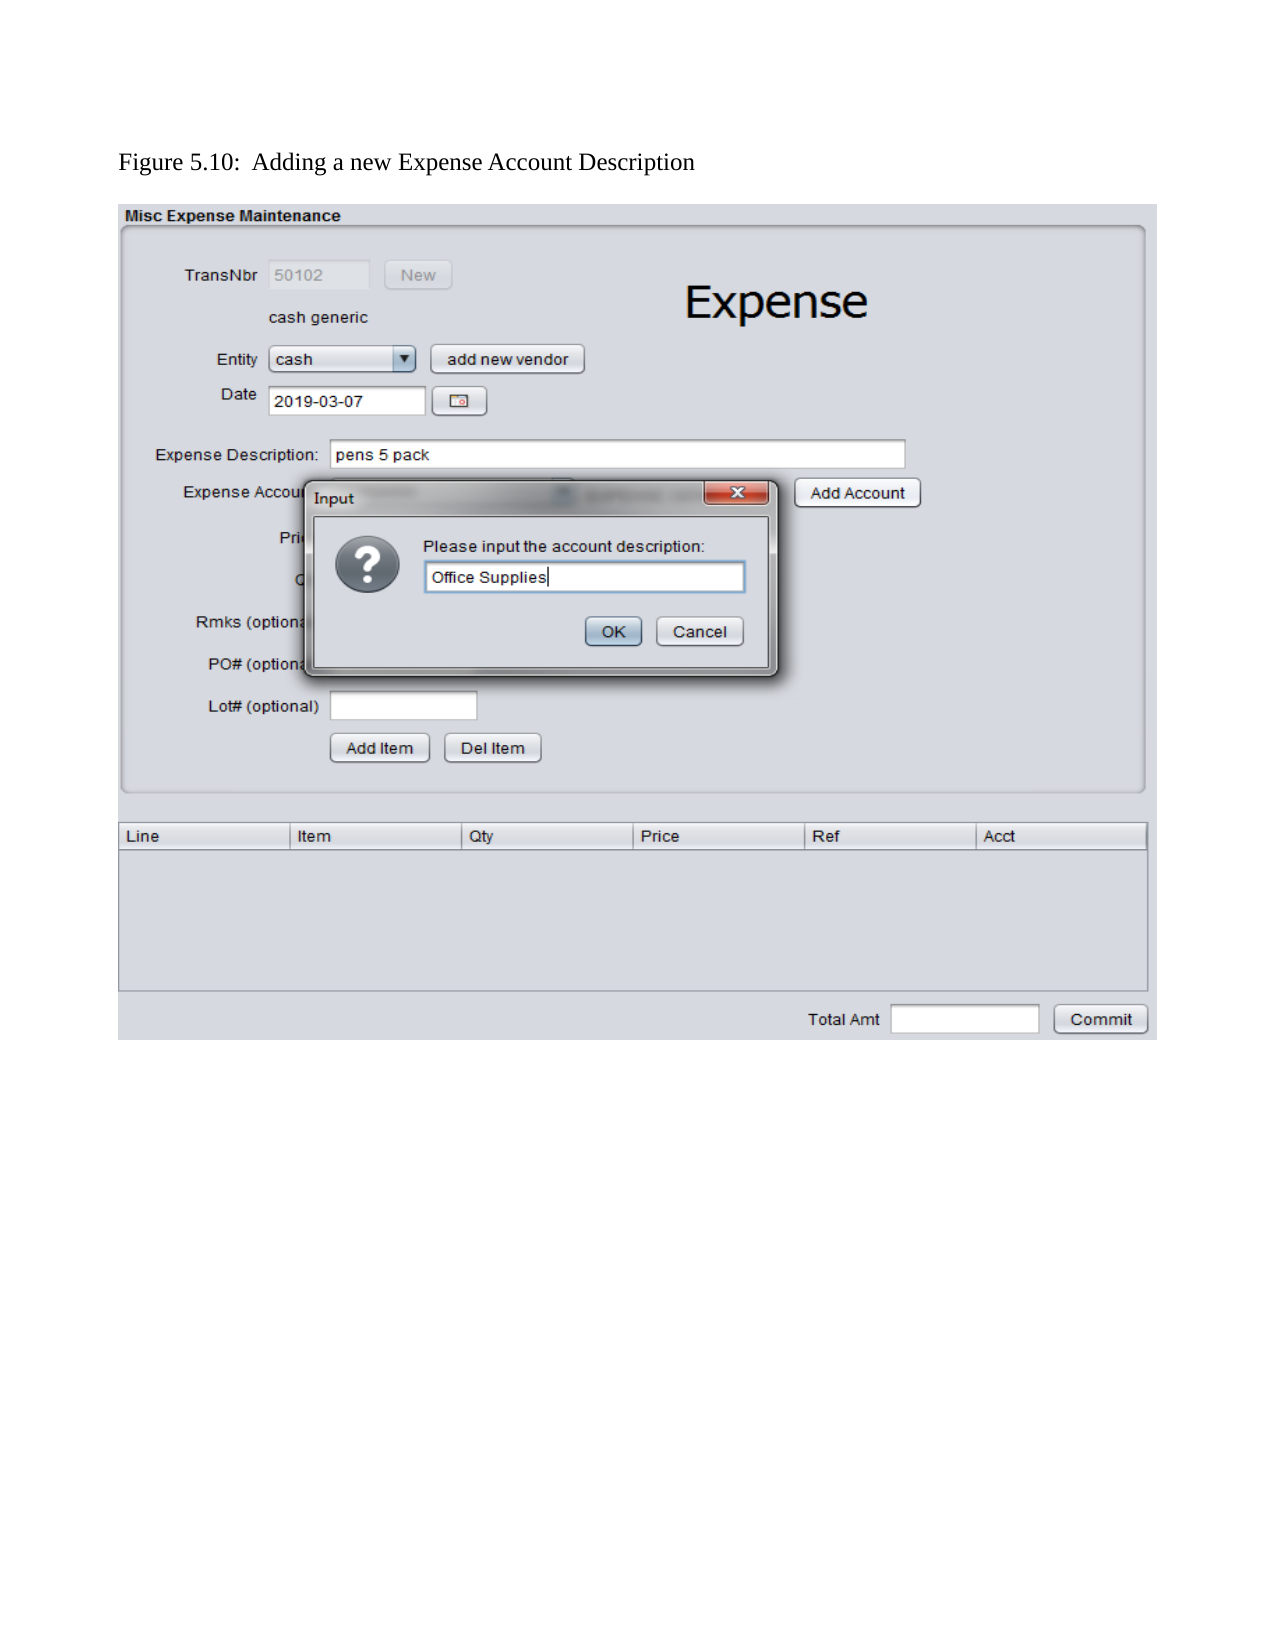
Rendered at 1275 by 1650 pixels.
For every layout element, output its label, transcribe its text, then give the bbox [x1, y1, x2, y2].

text Figure 5.10: Adding a new Expense Account Description [118, 147, 1157, 176]
picture [118, 204, 1157, 1040]
